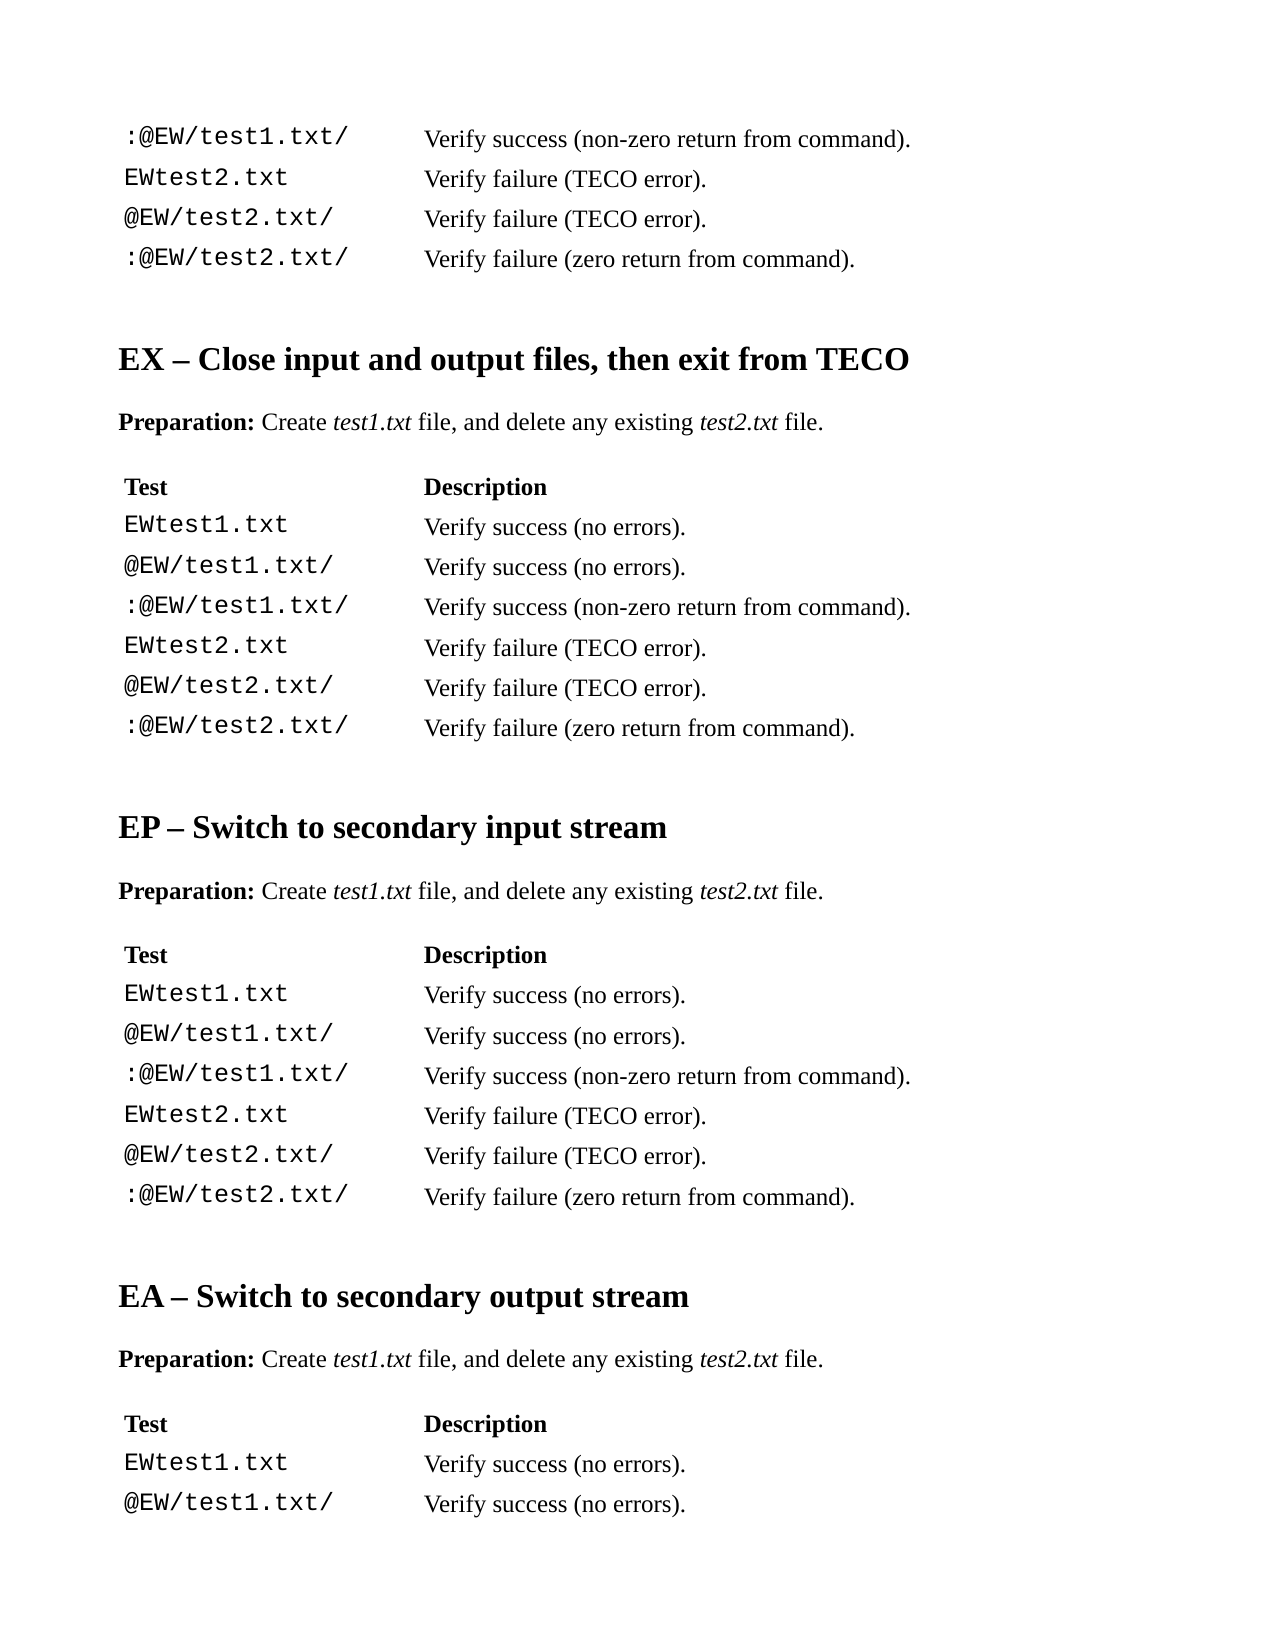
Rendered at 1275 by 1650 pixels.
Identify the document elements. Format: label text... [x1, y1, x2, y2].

table_cell Verify success (no errors). [418, 1015, 1157, 1055]
table_cell :@EW/test2.txt/ [118, 239, 418, 279]
table_cell @EW/test1.txt/ [118, 546, 418, 587]
table_cell EWtest1.txt [118, 1443, 418, 1483]
table_header Test [118, 1403, 418, 1443]
table_cell EWtest1.txt [118, 506, 418, 546]
table_cell Verify failure (TECO error). [418, 627, 1157, 667]
table_cell Verify success (non-zero return from command). [418, 118, 1157, 158]
table_cell Verify failure (TECO error). [418, 199, 1157, 239]
table_header Description [418, 466, 1157, 506]
table_cell @EW/test2.txt/ [118, 667, 418, 707]
table_cell EWtest1.txt [118, 975, 418, 1015]
text Preparation: Create test1.txt file, and delete any existing test2.txt file. [118, 1344, 1157, 1373]
table_cell Verify failure (TECO error). [418, 667, 1157, 707]
table_header Test [118, 935, 418, 975]
text Preparation: Create test1.txt file, and delete any existing test2.txt file. [118, 407, 1157, 436]
table_cell Verify failure (zero return from command). [418, 707, 1157, 747]
table_cell @EW/test2.txt/ [118, 199, 418, 239]
table_cell EWtest2.txt [118, 158, 418, 198]
text EP – Switch to secondary input stream [118, 807, 1157, 846]
text EA – Switch to secondary output stream [118, 1276, 1157, 1314]
table_cell Verify failure (zero return from command). [418, 239, 1157, 279]
table_cell Verify failure (TECO error). [418, 1136, 1157, 1176]
table_cell :@EW/test1.txt/ [118, 587, 418, 627]
text Preparation: Create test1.txt file, and delete any existing test2.txt file. [118, 876, 1157, 904]
table_header Description [418, 1403, 1157, 1443]
table_header Test [118, 466, 418, 506]
table_cell :@EW/test1.txt/ [118, 1055, 418, 1095]
text EX – Close input and output files, then exit from TECO [118, 339, 1157, 377]
table_cell Verify success (no errors). [418, 975, 1157, 1015]
table_cell @EW/test1.txt/ [118, 1484, 418, 1524]
table_cell Verify success (non-zero return from command). [418, 587, 1157, 627]
table_cell :@EW/test1.txt/ [118, 118, 418, 158]
table_cell Verify success (no errors). [418, 546, 1157, 587]
table_cell @EW/test1.txt/ [118, 1015, 418, 1055]
table_cell :@EW/test2.txt/ [118, 707, 418, 747]
table_cell Verify failure (TECO error). [418, 158, 1157, 198]
table_cell :@EW/test2.txt/ [118, 1176, 418, 1216]
table_cell Verify success (no errors). [418, 1443, 1157, 1483]
table_cell Verify success (no errors). [418, 1484, 1157, 1524]
table_cell Verify failure (TECO error). [418, 1095, 1157, 1136]
table_cell @EW/test2.txt/ [118, 1136, 418, 1176]
table_cell EWtest2.txt [118, 627, 418, 667]
table_cell Verify success (non-zero return from command). [418, 1055, 1157, 1095]
table_header Description [418, 935, 1157, 975]
table_cell Verify success (no errors). [418, 506, 1157, 546]
table_cell Verify failure (zero return from command). [418, 1176, 1157, 1216]
table_cell EWtest2.txt [118, 1095, 418, 1136]
